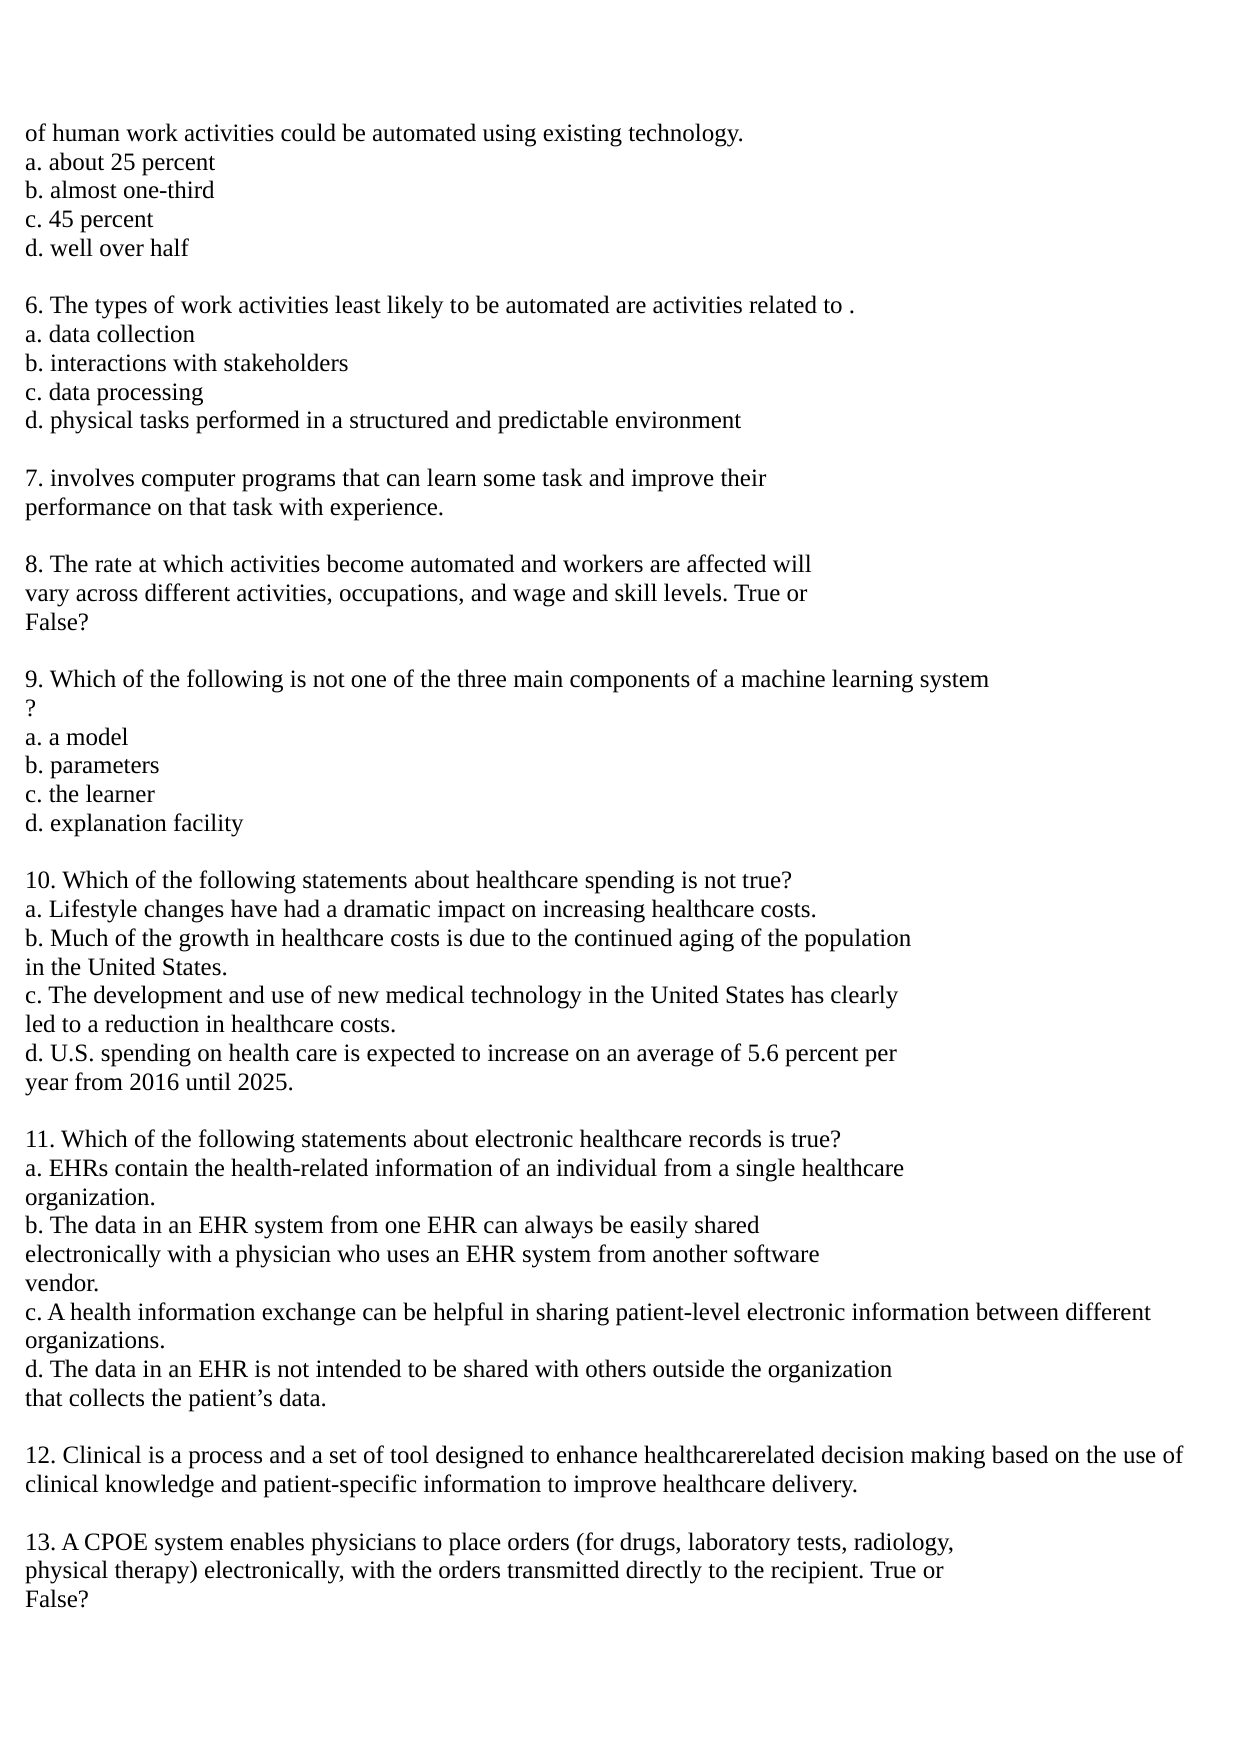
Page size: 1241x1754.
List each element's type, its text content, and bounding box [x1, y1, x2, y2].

text 12. Clinical is a process and a set of tool designed to enhance healthcarerelated decision making based on the use of clinical knowledge and patient-specific information to improve healthcare delivery. [25, 1441, 1205, 1498]
text False? [25, 607, 1205, 636]
text c. The development and use of new medical technology in the United States has clearly [25, 981, 1205, 1009]
text a. EHRs contain the health-related information of an individual from a single healthcare [25, 1153, 1205, 1182]
text a. about 25 percent [25, 147, 1205, 176]
text b. parameters [25, 751, 1205, 779]
text a. Lifestyle changes have had a dramatic impact on increasing healthcare costs. [25, 894, 1205, 923]
text year from 2016 until 2025. [25, 1067, 1205, 1096]
text vary across different activities, occupations, and wage and skill levels. True or [25, 578, 1205, 607]
text physical therapy) electronically, with the orders transmitted directly to the recipient. True or [25, 1556, 1205, 1584]
text of human work activities could be automated using existing technology. [25, 118, 1205, 147]
text 9. Which of the following is not one of the three main components of a machine learning system [25, 664, 1205, 693]
text vendor. [25, 1268, 1205, 1297]
text b. Much of the growth in healthcare costs is due to the continued aging of the population [25, 923, 1205, 952]
text a. data collection [25, 319, 1205, 348]
text that collects the patient’s data. [25, 1383, 1205, 1412]
text False? [25, 1584, 1205, 1613]
text electronically with a physician who uses an EHR system from another software [25, 1239, 1205, 1268]
text organization. [25, 1182, 1205, 1211]
text ? [25, 693, 1205, 722]
text d. The data in an EHR is not intended to be shared with others outside the organization [25, 1354, 1205, 1383]
text in the United States. [25, 952, 1205, 981]
text c. the learner [25, 779, 1205, 808]
text led to a reduction in healthcare costs. [25, 1009, 1205, 1038]
text performance on that task with experience. [25, 492, 1205, 521]
text c. A health information exchange can be helpful in sharing patient-level electronic information between different organizations. [25, 1297, 1205, 1354]
text 8. The rate at which activities become automated and workers are affected will [25, 549, 1205, 578]
text b. The data in an EHR system from one EHR can always be easily shared [25, 1211, 1205, 1239]
text d. well over half [25, 233, 1205, 262]
text d. explanation facility [25, 808, 1205, 837]
text 7. involves computer programs that can learn some task and improve their [25, 463, 1205, 492]
text 11. Which of the following statements about electronic healthcare records is true? [25, 1124, 1205, 1153]
text c. data processing [25, 377, 1205, 406]
text 6. The types of work activities least likely to be automated are activities related to . [25, 291, 1205, 319]
text c. 45 percent [25, 204, 1205, 233]
text a. a model [25, 722, 1205, 751]
text b. almost one-third [25, 176, 1205, 204]
text b. interactions with stakeholders [25, 348, 1205, 377]
text d. U.S. spending on health care is expected to increase on an average of 5.6 percent per [25, 1038, 1205, 1067]
text 13. A CPOE system enables physicians to place orders (for drugs, laboratory tests, radiology, [25, 1527, 1205, 1556]
text 10. Which of the following statements about healthcare spending is not true? [25, 866, 1205, 894]
text d. physical tasks performed in a structured and predictable environment [25, 406, 1205, 434]
